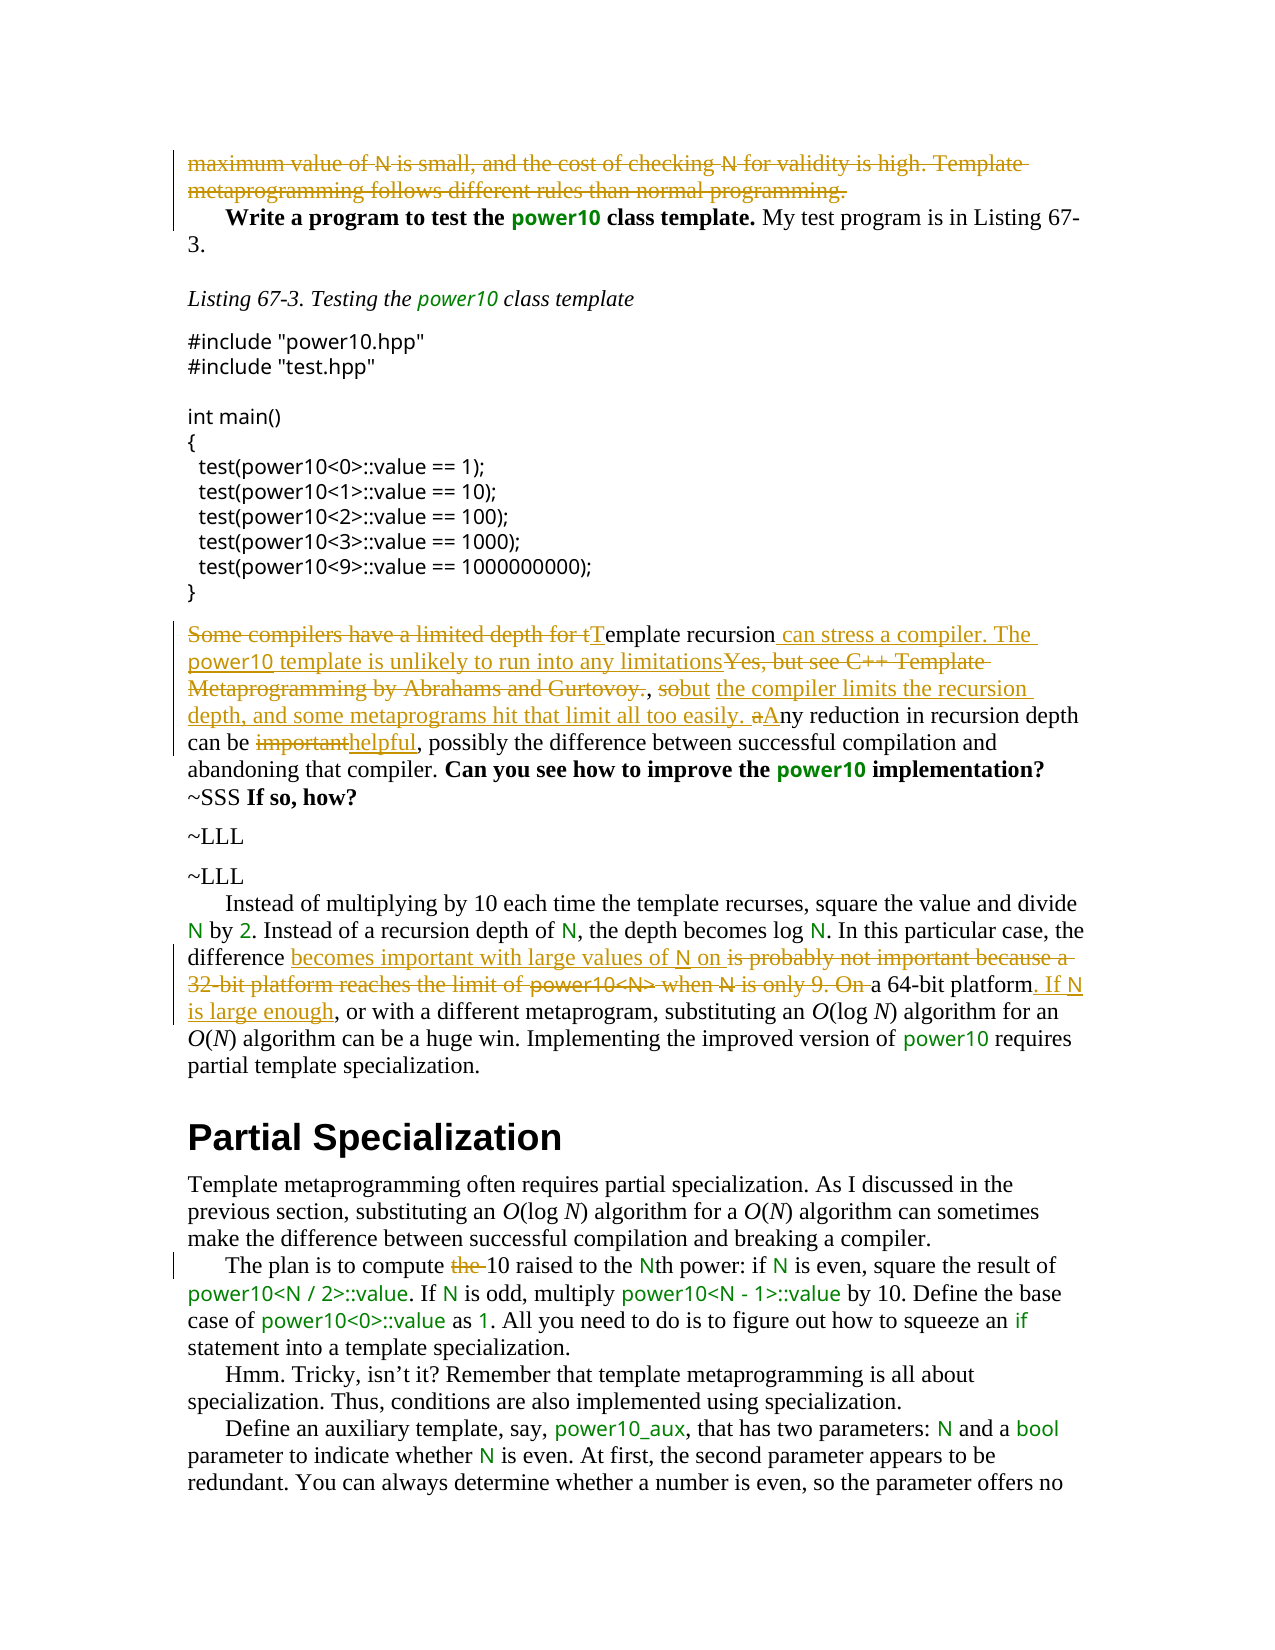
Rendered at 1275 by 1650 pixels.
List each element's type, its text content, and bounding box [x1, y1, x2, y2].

text The plan is to compute 10 raised to the Nth power: if N is even, square the result of power10<N / 2>::value. If N is odd, multiply power10<N - 1>::value by 10. Define the base case of power10<0>::value as 1. All you need to do is to figure out how to squeeze an if statement into a template specialization. [187, 1252, 1087, 1361]
text Write a program to test the power10 class template. My test program is in Listing 67-3. [187, 150, 1087, 204]
text test(power10<0>::value == 1); [187, 454, 1072, 479]
text { [187, 429, 1072, 454]
text ~LLL [187, 823, 1087, 850]
text Template recursion can stress a compiler. The power10 template is unlikely to run into any limitations, but the compiler limits the recursion depth, and some metaprograms hit that limit all too easily. Any reduction in recursion depth can be helpful, possibly the difference between successful compilation and abandoning that compiler. Can you see how to improve the power10 implementation? ~SSS If so, how? [187, 621, 1087, 810]
text Define an auxiliary template, say, power10_aux, that has two parameters: N and a bool parameter to indicate whether N is even. At first, the second parameter appears to be redundant. You can always determine whether a number is even, so the parameter offers no [187, 1415, 1087, 1496]
text test(power10<1>::value == 10); [187, 479, 1072, 504]
text int main() [187, 404, 1072, 429]
text Hmm. Tricky, isn’t it? Remember that template metaprogramming is all about specialization. Thus, conditions are also implemented using specialization. [187, 1361, 1087, 1415]
text test(power10<3>::value == 1000); [187, 529, 1072, 554]
text ~LLL [187, 862, 1087, 889]
text Instead of multiplying by 10 each time the template recurses, square the value and divide N by 2. Instead of a recursion depth of N, the depth becomes log N. In this particular case, the difference becomes important with large values of N on a 64-bit platform. If N is large enough, or with a different metaprogram, substituting an O(log N) algorithm for an O(N) algorithm can be a huge win. Implementing the improved version of power10 requires partial template specialization. [187, 889, 1087, 1079]
text #include "power10.hpp" [187, 329, 1072, 354]
text Listing 67-3. Testing the power10 class template [187, 283, 1087, 312]
text #include "test.hpp" [187, 354, 1072, 379]
subtitle Partial Specialization [187, 1117, 1087, 1158]
text } [187, 579, 1072, 604]
text Template metaprogramming often requires partial specialization. As I discussed in the previous section, substituting an O(log N) algorithm for a O(N) algorithm can sometimes make the difference between successful compilation and breaking a compiler. [187, 1171, 1087, 1252]
text test(power10<9>::value == 1000000000); [187, 554, 1072, 579]
text test(power10<2>::value == 100); [187, 504, 1072, 529]
